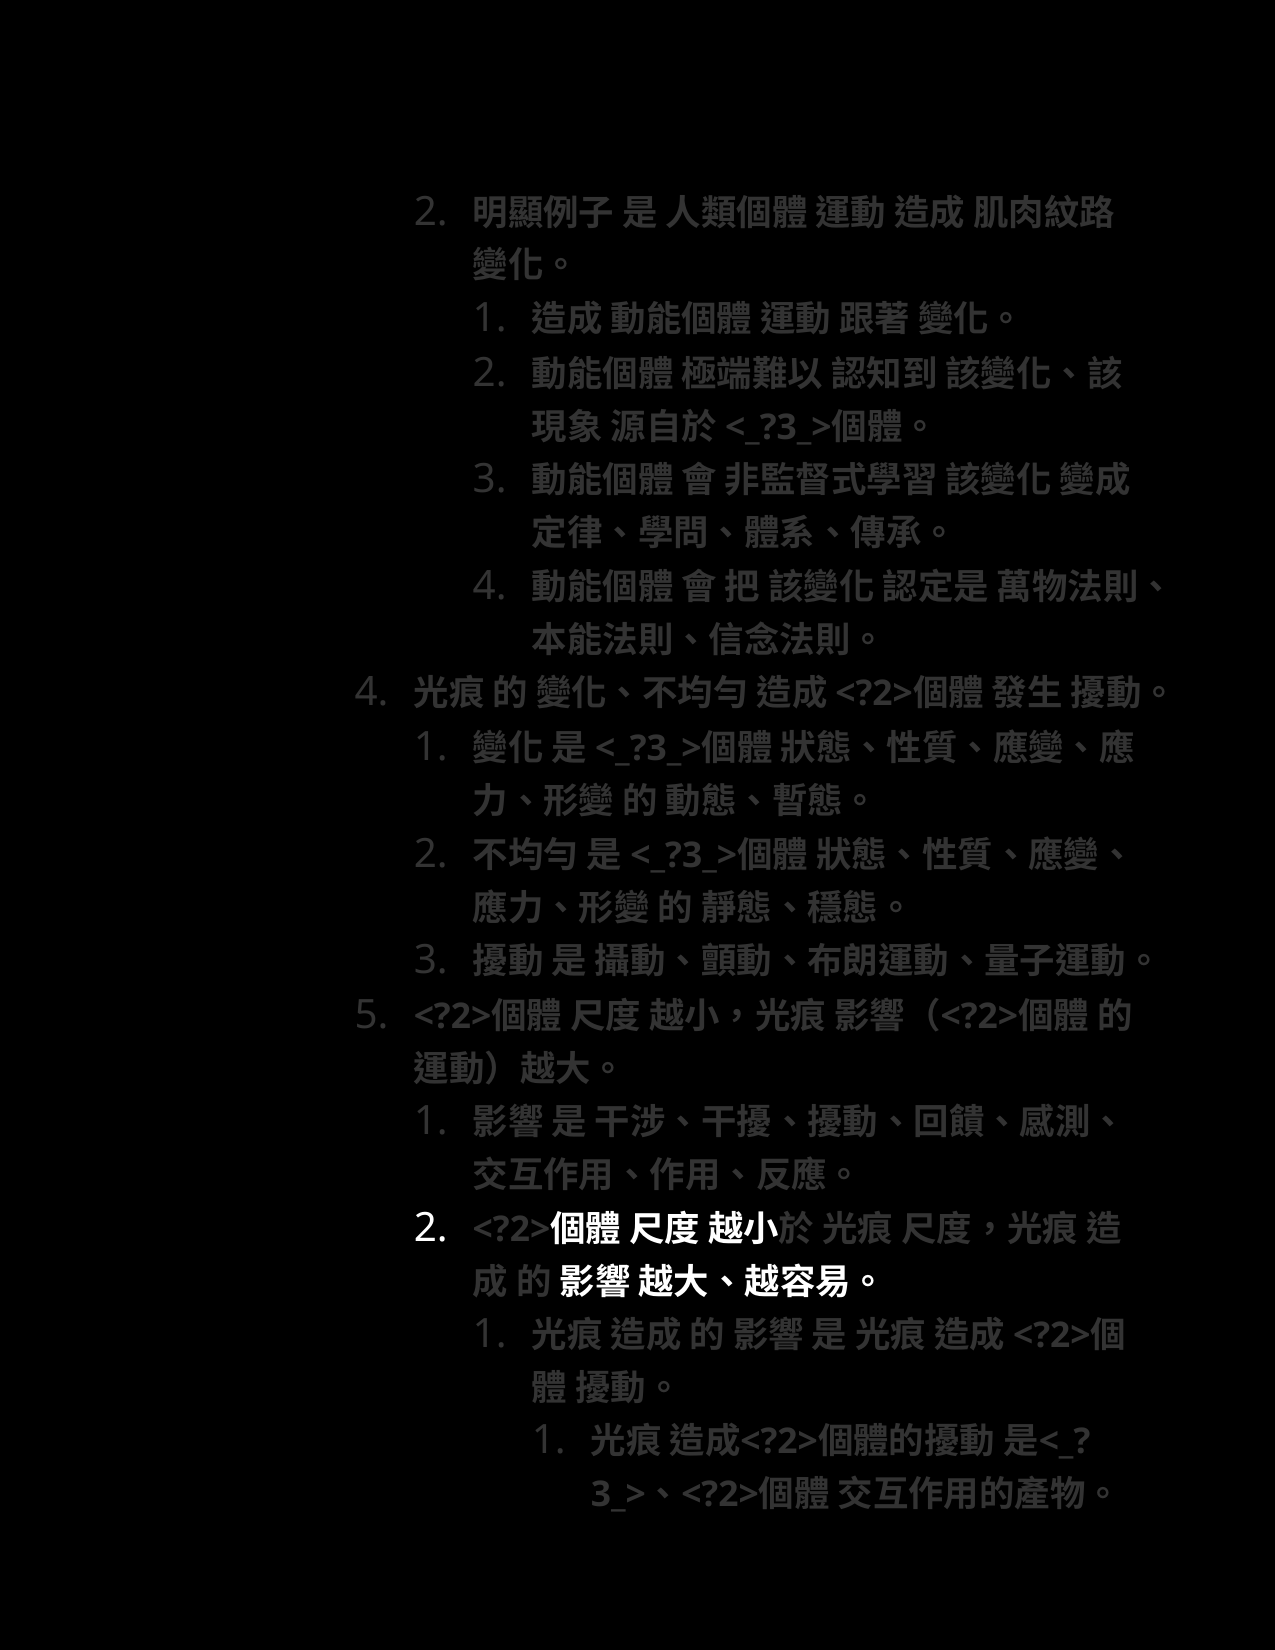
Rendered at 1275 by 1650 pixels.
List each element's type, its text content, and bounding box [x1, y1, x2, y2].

list 光痕 造成 的 影響 是 光痕 造成 <?2>個體 擾動。 [472, 1304, 1157, 1411]
list <?2>個體 尺度 越小，光痕 影響（<?2>個體 的 運動）越大。 [354, 985, 1157, 1092]
list 光痕 的 變化、不均勻 造成 <?2>個體 發生 擾動。 [354, 662, 1157, 717]
list 動能個體 會 把 該變化 認定是 萬物法則、本能法則、信念法則。 [472, 556, 1157, 662]
list 影響 是 干涉、干擾、擾動、回饋、感測、交互作用、作用、反應。 [413, 1092, 1157, 1198]
list 明顯例子 是 人類個體 運動 造成 肌肉紋路 變化。 [413, 182, 1157, 288]
list 不均勻 是 <_?3_>個體 狀態、性質、應變、應力、形變 的 靜態、穩態。 [413, 824, 1157, 930]
list 動能個體 極端難以 認知到 該變化、該現象 源自於 <_?3_>個體。 [472, 343, 1157, 449]
list 變化 是 <_?3_>個體 狀態、性質、應變、應力、形變 的 動態、暫態。 [413, 717, 1157, 824]
list 造成 動能個體 運動 跟著 變化。 [472, 288, 1157, 343]
list 動能個體 會 非監督式學習 該變化 變成 定律、學問、體系、傳承。 [472, 449, 1157, 556]
list 光痕 造成<?2>個體的擾動 是<_?3_>、<?2>個體 交互作用的產物。 [532, 1411, 1157, 1517]
list <?2>個體 尺度 越小於 光痕 尺度，光痕 造成 的 影響 越大、越容易。 [413, 1198, 1157, 1304]
list 擾動 是 攝動、顫動、布朗運動、量子運動。 [413, 930, 1157, 985]
